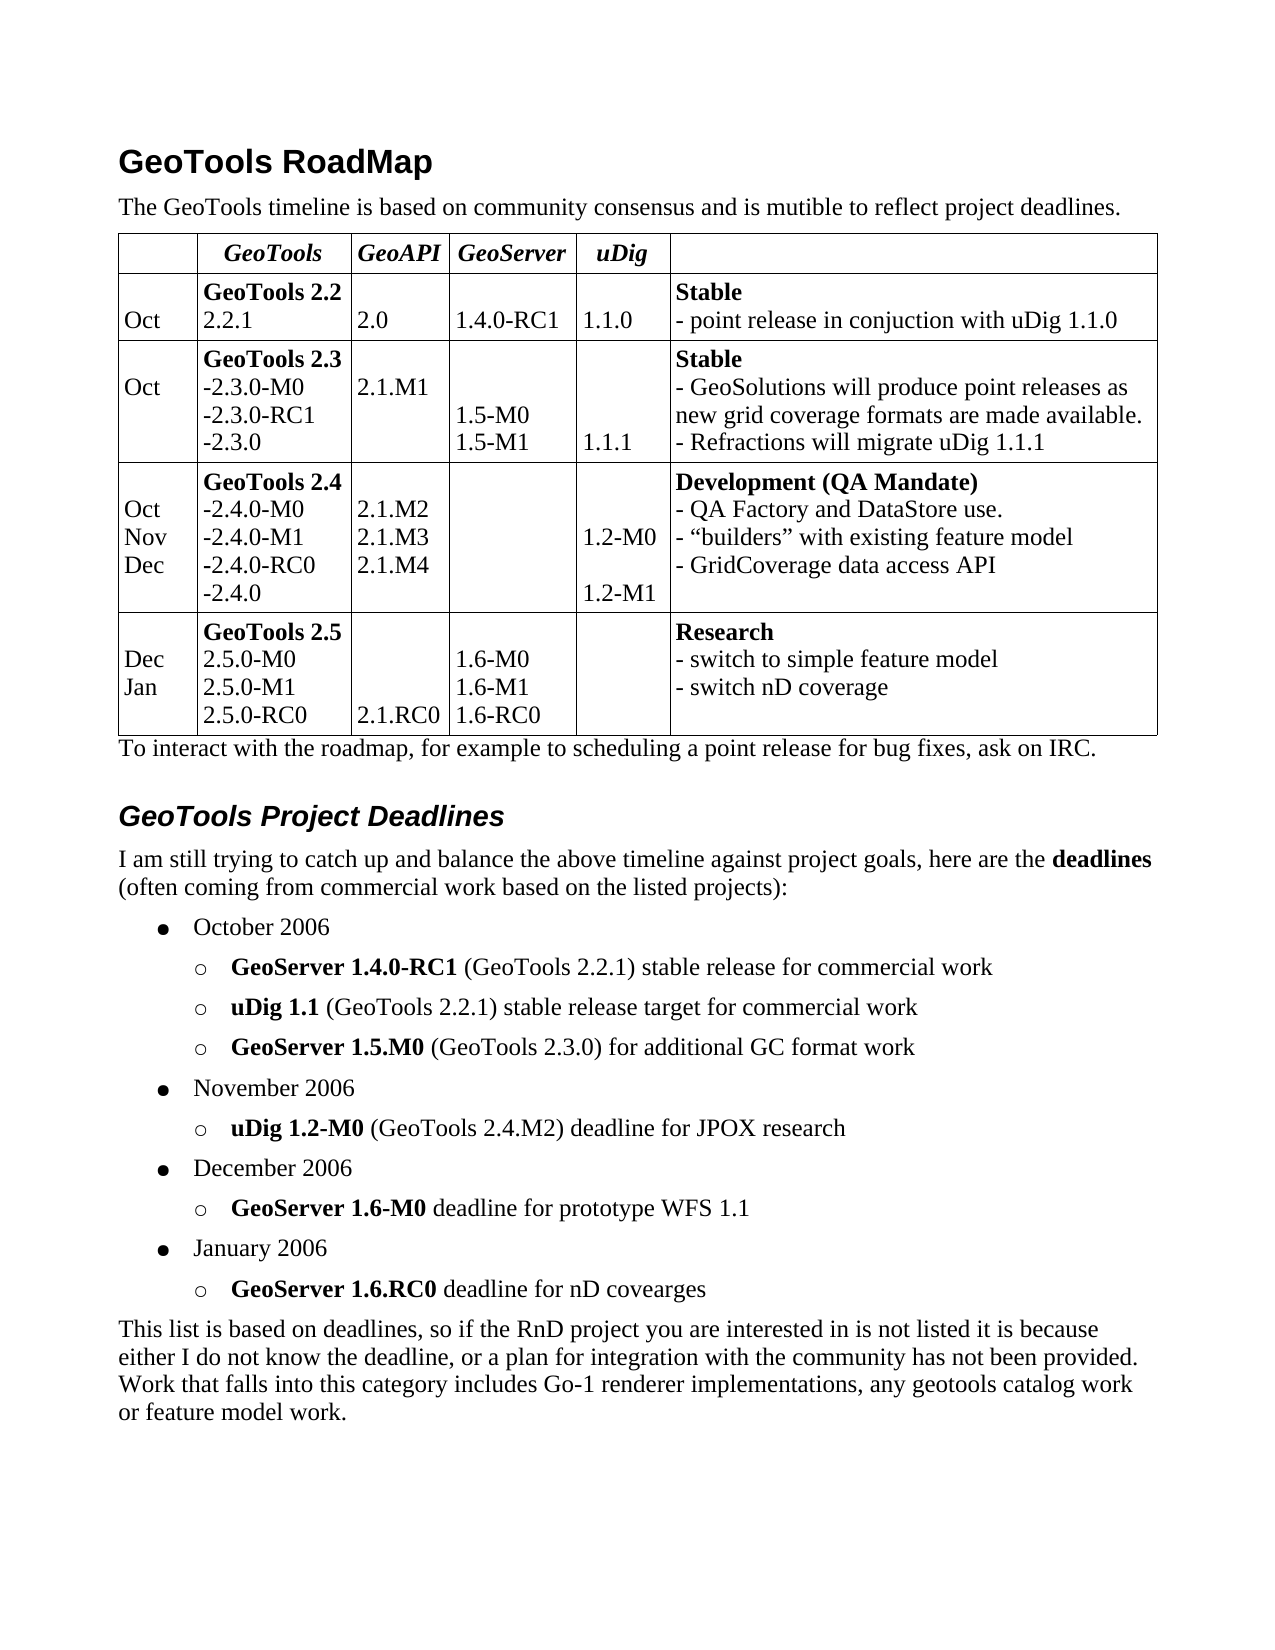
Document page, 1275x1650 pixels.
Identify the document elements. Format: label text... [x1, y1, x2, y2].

table_cell 2.1.M2 2.1.M3 2.1.M4 [352, 463, 449, 612]
list November 2006 [156, 1074, 1157, 1101]
table_cell Development (QA Mandate) - QA Factory and DataStore use. - “builders” with existing feature model - GridCoverage data access API [671, 463, 1157, 612]
table_cell Research - switch to simple feature model - switch nD coverage [671, 613, 1157, 734]
list GeoServer 1.4.0-RC1 (GeoTools 2.2.1) stable release for commercial work [193, 953, 1157, 981]
table_header GeoServer [450, 234, 576, 273]
list GeoServer 1.6.RC0 deadline for nD covearges [193, 1275, 1157, 1302]
subtitle GeoTools Project Deadlines [118, 800, 1157, 832]
subtitle GeoTools RoadMap [118, 143, 1157, 181]
table_cell [450, 463, 576, 612]
table_cell 1.4.0-RC1 [450, 274, 576, 339]
list October 2006 [156, 913, 1157, 941]
table_cell [577, 613, 670, 734]
list GeoServer 1.5.M0 (GeoTools 2.3.0) for additional GC format work [193, 1033, 1157, 1061]
list uDig 1.1 (GeoTools 2.2.1) stable release target for commercial work [193, 993, 1157, 1021]
table_cell Oct [119, 274, 197, 339]
table_header uDig [577, 234, 670, 273]
table_cell 1.5-M0 1.5-M1 [450, 341, 576, 462]
list uDig 1.2-M0 (GeoTools 2.4.M2) deadline for JPOX research [193, 1114, 1157, 1142]
text To interact with the roadmap, for example to scheduling a point release for bug fixes, ask on IRC. [118, 736, 1157, 762]
table_cell Oct [119, 341, 197, 462]
table_cell 2.0 [352, 274, 449, 339]
table_cell 1.2-M0 1.2-M1 [577, 463, 670, 612]
text The GeoTools timeline is based on community consensus and is mutible to reflect project deadlines. [118, 193, 1157, 221]
table_header GeoTools [198, 234, 351, 273]
table_cell Dec Jan [119, 613, 197, 734]
table_cell 2.1.RC0 [352, 613, 449, 734]
table_cell Oct Nov Dec [119, 463, 197, 612]
table_cell GeoTools 2.5 2.5.0-M0 2.5.0-M1 2.5.0-RC0 [198, 613, 351, 734]
text I am still trying to catch up and balance the above timeline against project goals, here are the deadlines (often coming from commercial work based on the listed projects): [118, 845, 1157, 900]
table_cell GeoTools 2.3 -2.3.0-M0 -2.3.0-RC1 -2.3.0 [198, 341, 351, 462]
table_header [119, 234, 197, 273]
table_cell Stable - point release in conjuction with uDig 1.1.0 [671, 274, 1157, 339]
text This list is based on deadlines, so if the RnD project you are interested in is not listed it is because either I do not know the deadline, or a plan for integration with the community has not been provided. Work that falls into this category includes Go-1 renderer implementations, any geotools catalog work or feature model work. [118, 1315, 1157, 1426]
table_cell GeoTools 2.4 -2.4.0-M0 -2.4.0-M1 -2.4.0-RC0 -2.4.0 [198, 463, 351, 612]
list December 2006 [156, 1154, 1157, 1182]
table_cell 1.1.0 [577, 274, 670, 339]
table_header [671, 234, 1157, 273]
table_header GeoAPI [352, 234, 449, 273]
table_cell 1.6-M0 1.6-M1 1.6-RC0 [450, 613, 576, 734]
table_cell 2.1.M1 [352, 341, 449, 462]
table_cell 1.1.1 [577, 341, 670, 462]
table_cell GeoTools 2.2 2.2.1 [198, 274, 351, 339]
list GeoServer 1.6-M0 deadline for prototype WFS 1.1 [193, 1194, 1157, 1222]
list January 2006 [156, 1234, 1157, 1262]
table_cell Stable - GeoSolutions will produce point releases as new grid coverage formats are made available. - Refractions will migrate uDig 1.1.1 [671, 341, 1157, 462]
